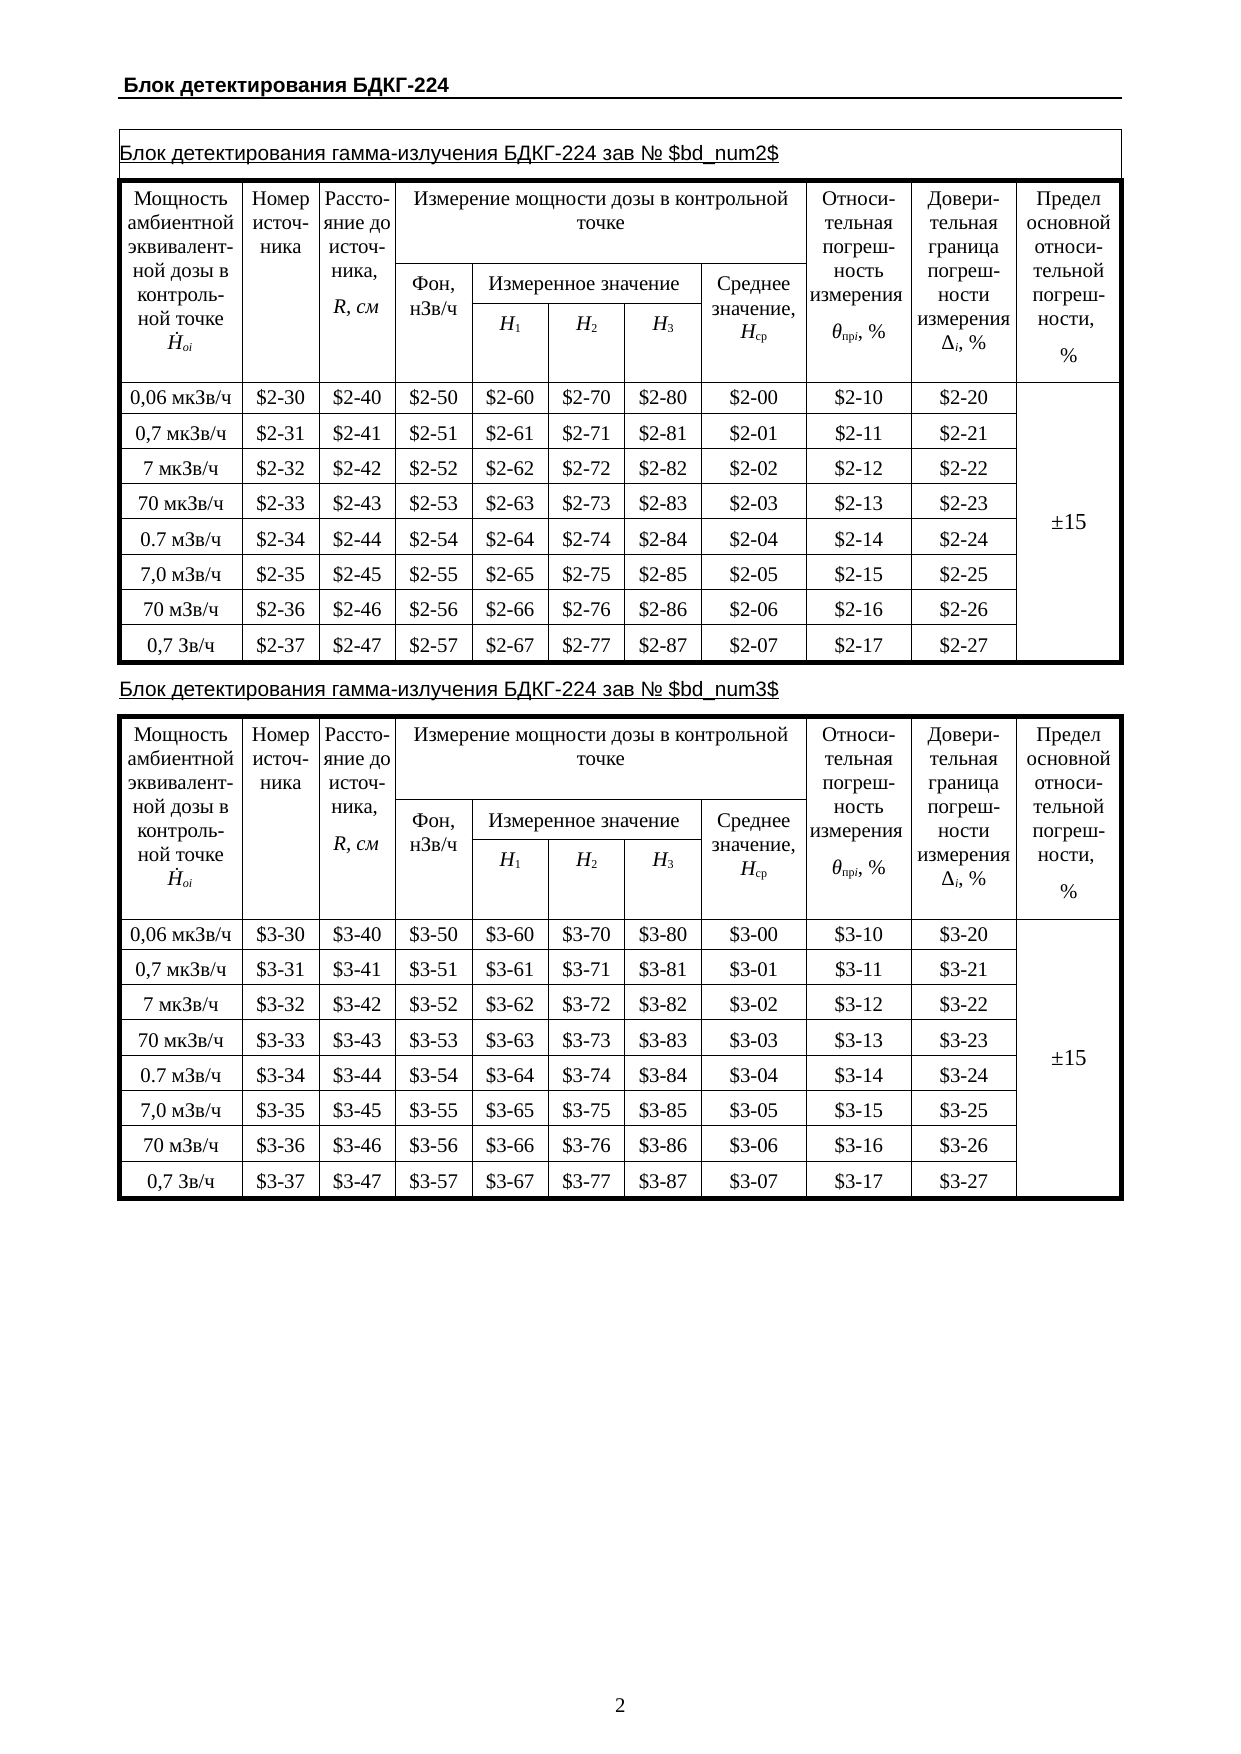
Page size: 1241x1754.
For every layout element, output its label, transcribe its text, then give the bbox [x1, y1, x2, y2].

table_cell Измеренное значение [473, 264, 701, 303]
table_cell $3-34 [243, 1056, 319, 1090]
table_cell H1 [473, 840, 548, 918]
table_cell $3-73 [549, 1020, 624, 1054]
table_cell $2-02 [702, 449, 806, 483]
table_cell $2-52 [396, 449, 472, 483]
table_cell $2-07 [702, 625, 806, 659]
table_cell $3-30 [243, 920, 319, 949]
table_cell $2-80 [625, 383, 701, 412]
table_cell Фон, нЗв/ч [396, 264, 472, 382]
table_cell 0,7 мкЗв/ч [122, 950, 242, 984]
table_cell $3-63 [473, 1020, 548, 1054]
table_cell H2 [549, 840, 624, 918]
table_cell $2-60 [473, 383, 548, 412]
table_cell $2-40 [320, 383, 395, 412]
table_cell $3-86 [625, 1126, 701, 1161]
table_cell $2-51 [396, 414, 472, 448]
table_cell $2-56 [396, 590, 472, 624]
table_cell $2-82 [625, 449, 701, 483]
table_cell $2-26 [912, 590, 1016, 624]
table_cell Относи-тельная погреш-ность измерения θпрi, % [807, 183, 911, 382]
table_cell $2-27 [912, 625, 1016, 659]
table_cell $3-85 [625, 1091, 701, 1125]
table_cell Рассто-яние до источ-ника, R, см [320, 183, 395, 382]
table_cell $3-37 [243, 1162, 319, 1196]
table_cell $2-65 [473, 555, 548, 589]
table_cell Довери-тельная граница погреш-ности измерения Δi, % [912, 719, 1016, 918]
table_cell $3-61 [473, 950, 548, 984]
table_cell $2-77 [549, 625, 624, 659]
table_cell $3-06 [702, 1126, 806, 1161]
table_cell $2-17 [807, 625, 911, 659]
table_cell $3-71 [549, 950, 624, 984]
table_cell $3-42 [320, 985, 395, 1019]
table_cell $3-00 [702, 920, 806, 949]
table_cell 7 мкЗв/ч [122, 449, 242, 483]
table_cell $2-76 [549, 590, 624, 624]
table_cell Номер источ-ника [243, 183, 319, 382]
table_cell $3-17 [807, 1162, 911, 1196]
table_cell $2-24 [912, 519, 1016, 554]
table_cell $3-31 [243, 950, 319, 984]
table_cell $2-72 [549, 449, 624, 483]
table_cell $3-24 [912, 1056, 1016, 1090]
table_cell $2-30 [243, 383, 319, 412]
table_cell $2-12 [807, 449, 911, 483]
table_cell $2-43 [320, 484, 395, 518]
table_cell $2-34 [243, 519, 319, 554]
table_cell $2-37 [243, 625, 319, 659]
table_cell $2-86 [625, 590, 701, 624]
table_cell $3-66 [473, 1126, 548, 1161]
table_header Блок детектирования гамма-излучения БДКГ-224 зав № $bd_num3$ [119, 665, 1121, 714]
table_cell H3 [625, 304, 701, 382]
table_cell $3-21 [912, 950, 1016, 984]
table_cell Рассто-яние до источ-ника, R, см [320, 719, 395, 918]
table_cell 0,06 мкЗв/ч [122, 383, 242, 412]
table_cell H2 [549, 304, 624, 382]
table_cell $2-62 [473, 449, 548, 483]
table_cell $2-74 [549, 519, 624, 554]
table_cell $3-52 [396, 985, 472, 1019]
table_cell $3-01 [702, 950, 806, 984]
table_cell $3-80 [625, 920, 701, 949]
table_cell $2-05 [702, 555, 806, 589]
table_cell $2-71 [549, 414, 624, 448]
table_cell $2-70 [549, 383, 624, 412]
table_cell $2-33 [243, 484, 319, 518]
table_cell $3-55 [396, 1091, 472, 1125]
table_cell H1 [473, 304, 548, 382]
table_cell $3-35 [243, 1091, 319, 1125]
table_header Блок детектирования гамма-излучения БДКГ-224 зав № $bd_num2$ [120, 130, 1121, 177]
table_cell $3-27 [912, 1162, 1016, 1196]
table_cell $3-81 [625, 950, 701, 984]
table_cell $3-62 [473, 985, 548, 1019]
table_cell $2-67 [473, 625, 548, 659]
table_cell $2-55 [396, 555, 472, 589]
table_cell Относи-тельная погреш-ность измерения θпрi, % [807, 719, 911, 918]
table_cell $3-76 [549, 1126, 624, 1161]
table_cell $3-45 [320, 1091, 395, 1125]
table_cell $3-56 [396, 1126, 472, 1161]
table_cell $2-81 [625, 414, 701, 448]
table_cell 7,0 мЗв/ч [122, 1091, 242, 1125]
table_cell $3-77 [549, 1162, 624, 1196]
table_cell $2-14 [807, 519, 911, 554]
table_cell $3-23 [912, 1020, 1016, 1054]
table_cell $3-22 [912, 985, 1016, 1019]
table_cell $2-04 [702, 519, 806, 554]
table_cell $3-32 [243, 985, 319, 1019]
table_cell $3-57 [396, 1162, 472, 1196]
table_cell $3-47 [320, 1162, 395, 1196]
table_cell $2-50 [396, 383, 472, 412]
table_cell $2-22 [912, 449, 1016, 483]
table_cell $3-03 [702, 1020, 806, 1054]
table_cell 70 мЗв/ч [122, 1126, 242, 1161]
table_cell H3 [625, 840, 701, 918]
table_cell $2-46 [320, 590, 395, 624]
table_cell $2-83 [625, 484, 701, 518]
table_cell Измеренное значение [473, 800, 701, 839]
table_cell $2-25 [912, 555, 1016, 589]
table_cell $3-64 [473, 1056, 548, 1090]
table_cell $2-63 [473, 484, 548, 518]
table_cell $2-73 [549, 484, 624, 518]
table_cell $2-11 [807, 414, 911, 448]
table_cell Среднее значение, Hср [702, 264, 806, 382]
table_cell $3-72 [549, 985, 624, 1019]
table_cell $2-21 [912, 414, 1016, 448]
table_cell $2-36 [243, 590, 319, 624]
table_cell $3-40 [320, 920, 395, 949]
table_cell $3-75 [549, 1091, 624, 1125]
table_cell $2-13 [807, 484, 911, 518]
table_cell 0,7 Зв/ч [122, 1162, 242, 1196]
table_cell $2-10 [807, 383, 911, 412]
table_cell 0,7 мкЗв/ч [122, 414, 242, 448]
table_cell $3-67 [473, 1162, 548, 1196]
table_cell 0,7 Зв/ч [122, 625, 242, 659]
table_cell Предел основной относи-тельной погреш-ности, % [1017, 183, 1119, 382]
table_cell $3-16 [807, 1126, 911, 1161]
table_cell Измерение мощности дозы в контрольной точке [396, 183, 806, 263]
table_cell $2-66 [473, 590, 548, 624]
table_cell $2-23 [912, 484, 1016, 518]
table_cell Номер источ-ника [243, 719, 319, 918]
table_cell $3-14 [807, 1056, 911, 1090]
table_cell $3-65 [473, 1091, 548, 1125]
table_cell $3-11 [807, 950, 911, 984]
table_cell $2-64 [473, 519, 548, 554]
table_cell $2-42 [320, 449, 395, 483]
table_cell $2-45 [320, 555, 395, 589]
table_cell $2-06 [702, 590, 806, 624]
table_cell Предел основной относи-тельной погреш-ности, % [1017, 719, 1119, 918]
table_cell Довери-тельная граница погреш-ности измерения Δi, % [912, 183, 1016, 382]
table_cell $2-03 [702, 484, 806, 518]
table_cell 0,06 мкЗв/ч [122, 920, 242, 949]
table_cell $3-44 [320, 1056, 395, 1090]
table_cell 70 мкЗв/ч [122, 1020, 242, 1054]
table_cell $3-70 [549, 920, 624, 949]
table_cell $3-50 [396, 920, 472, 949]
table_cell $2-87 [625, 625, 701, 659]
table_cell $3-51 [396, 950, 472, 984]
table_cell $2-75 [549, 555, 624, 589]
table_cell $2-47 [320, 625, 395, 659]
table_cell $2-54 [396, 519, 472, 554]
table_cell $2-84 [625, 519, 701, 554]
table_cell $3-26 [912, 1126, 1016, 1161]
table_cell $2-15 [807, 555, 911, 589]
table_cell ±15 [1017, 920, 1119, 1196]
table_cell $3-46 [320, 1126, 395, 1161]
table_cell 0.7 мЗв/ч [122, 519, 242, 554]
table_cell $3-15 [807, 1091, 911, 1125]
table_cell $3-05 [702, 1091, 806, 1125]
table_cell $3-12 [807, 985, 911, 1019]
table_cell $3-25 [912, 1091, 1016, 1125]
table_cell $3-43 [320, 1020, 395, 1054]
table_cell $2-41 [320, 414, 395, 448]
table_cell ±15 [1017, 383, 1119, 659]
table_cell Мощность амбиентной эквивалент-ной дозы в контроль-ной точке Ḣoi [122, 719, 242, 918]
table_cell $3-54 [396, 1056, 472, 1090]
table_cell $3-74 [549, 1056, 624, 1090]
table_cell $3-20 [912, 920, 1016, 949]
table_cell $2-44 [320, 519, 395, 554]
table_cell 70 мкЗв/ч [122, 484, 242, 518]
table_cell $3-10 [807, 920, 911, 949]
table_cell $3-82 [625, 985, 701, 1019]
table_cell $3-87 [625, 1162, 701, 1196]
table_cell $2-20 [912, 383, 1016, 412]
table_cell Измерение мощности дозы в контрольной точке [396, 719, 806, 799]
table_cell $2-35 [243, 555, 319, 589]
table_cell $2-16 [807, 590, 911, 624]
table_cell Фон, нЗв/ч [396, 800, 472, 918]
table_cell $3-33 [243, 1020, 319, 1054]
table_cell Мощность амбиентной эквивалент-ной дозы в контроль-ной точке Ḣoi [122, 183, 242, 382]
table_cell $2-32 [243, 449, 319, 483]
table_cell $2-53 [396, 484, 472, 518]
table_cell $3-02 [702, 985, 806, 1019]
table_cell 70 мЗв/ч [122, 590, 242, 624]
table_cell $3-36 [243, 1126, 319, 1161]
table_cell $3-04 [702, 1056, 806, 1090]
table_cell 7,0 мЗв/ч [122, 555, 242, 589]
table_cell $3-83 [625, 1020, 701, 1054]
table_cell $3-84 [625, 1056, 701, 1090]
table_cell Среднее значение, Hср [702, 800, 806, 918]
table_cell $2-57 [396, 625, 472, 659]
table_cell $2-31 [243, 414, 319, 448]
table_cell 7 мкЗв/ч [122, 985, 242, 1019]
table_cell $2-61 [473, 414, 548, 448]
table_cell $2-00 [702, 383, 806, 412]
table_cell 0.7 мЗв/ч [122, 1056, 242, 1090]
table_cell $2-85 [625, 555, 701, 589]
table_cell $3-60 [473, 920, 548, 949]
table_cell $2-01 [702, 414, 806, 448]
table_cell $3-07 [702, 1162, 806, 1196]
table_cell $3-13 [807, 1020, 911, 1054]
table_cell $3-41 [320, 950, 395, 984]
table_cell $3-53 [396, 1020, 472, 1054]
